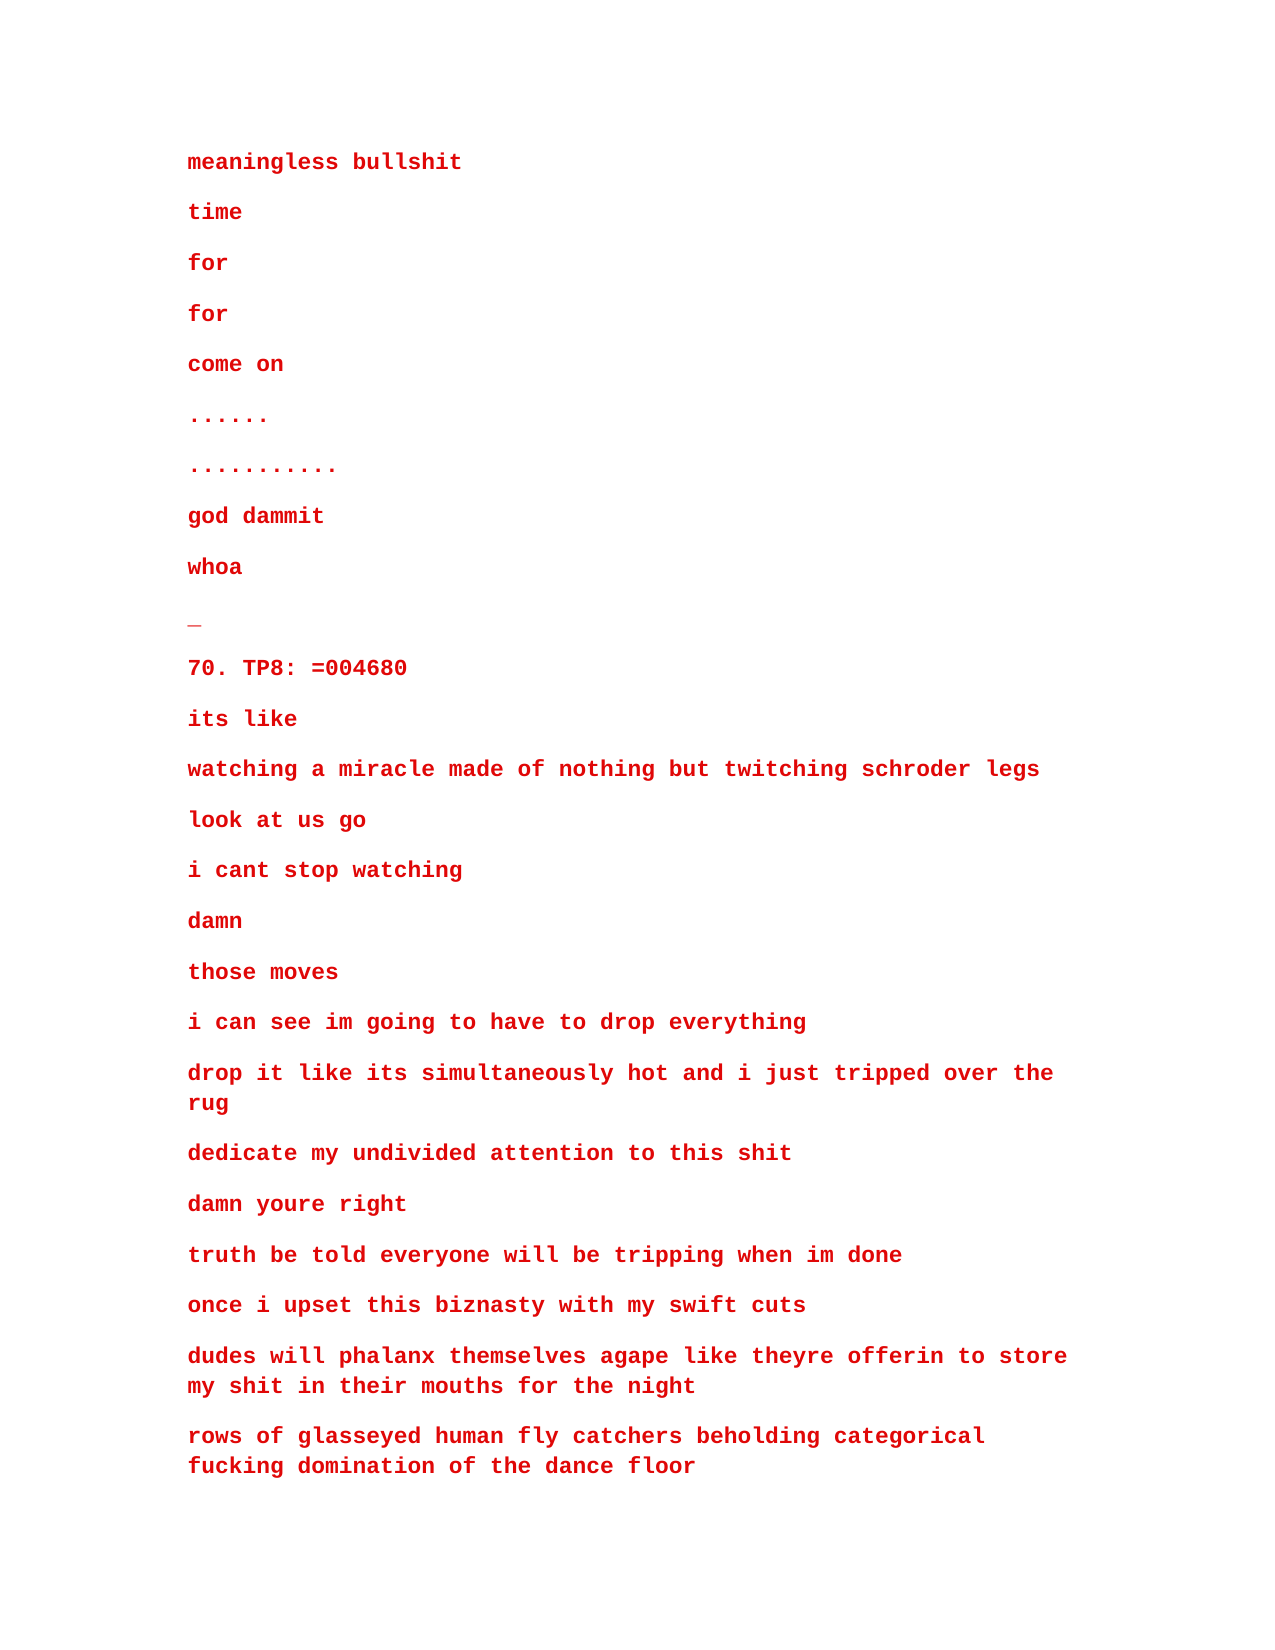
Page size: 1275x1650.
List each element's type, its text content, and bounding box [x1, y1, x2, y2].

text 70. TP8: =004680 [187, 656, 1087, 682]
text time [187, 201, 1087, 227]
text dudes will phalanx themselves agape like theyre offerin to store my shit in their mouths for the night [187, 1344, 1087, 1400]
text dedicate my undivided attention to this shit [187, 1142, 1087, 1168]
text drop it like its simultaneously hot and i just tripped over the rug [187, 1061, 1087, 1117]
text watching a miracle made of nothing but twitching schroder legs [187, 757, 1087, 783]
text damn [187, 909, 1087, 935]
text damn youre right [187, 1192, 1087, 1218]
text for [187, 251, 1087, 277]
text _ [187, 606, 1087, 632]
text its like [187, 707, 1087, 733]
text truth be told everyone will be tripping when im done [187, 1243, 1087, 1269]
text rows of glasseyed human fly catchers beholding categorical fucking domination of the dance floor [187, 1424, 1087, 1480]
text i can see im going to have to drop everything [187, 1011, 1087, 1037]
text whoa [187, 555, 1087, 581]
text those moves [187, 960, 1087, 986]
text ...... [187, 403, 1087, 429]
text look at us go [187, 808, 1087, 834]
text meaningless bullshit [187, 150, 1087, 176]
text for [187, 302, 1087, 328]
text i cant stop watching [187, 859, 1087, 885]
text ........... [187, 454, 1087, 480]
text god dammit [187, 504, 1087, 530]
text once i upset this biznasty with my swift cuts [187, 1293, 1087, 1319]
text come on [187, 352, 1087, 378]
